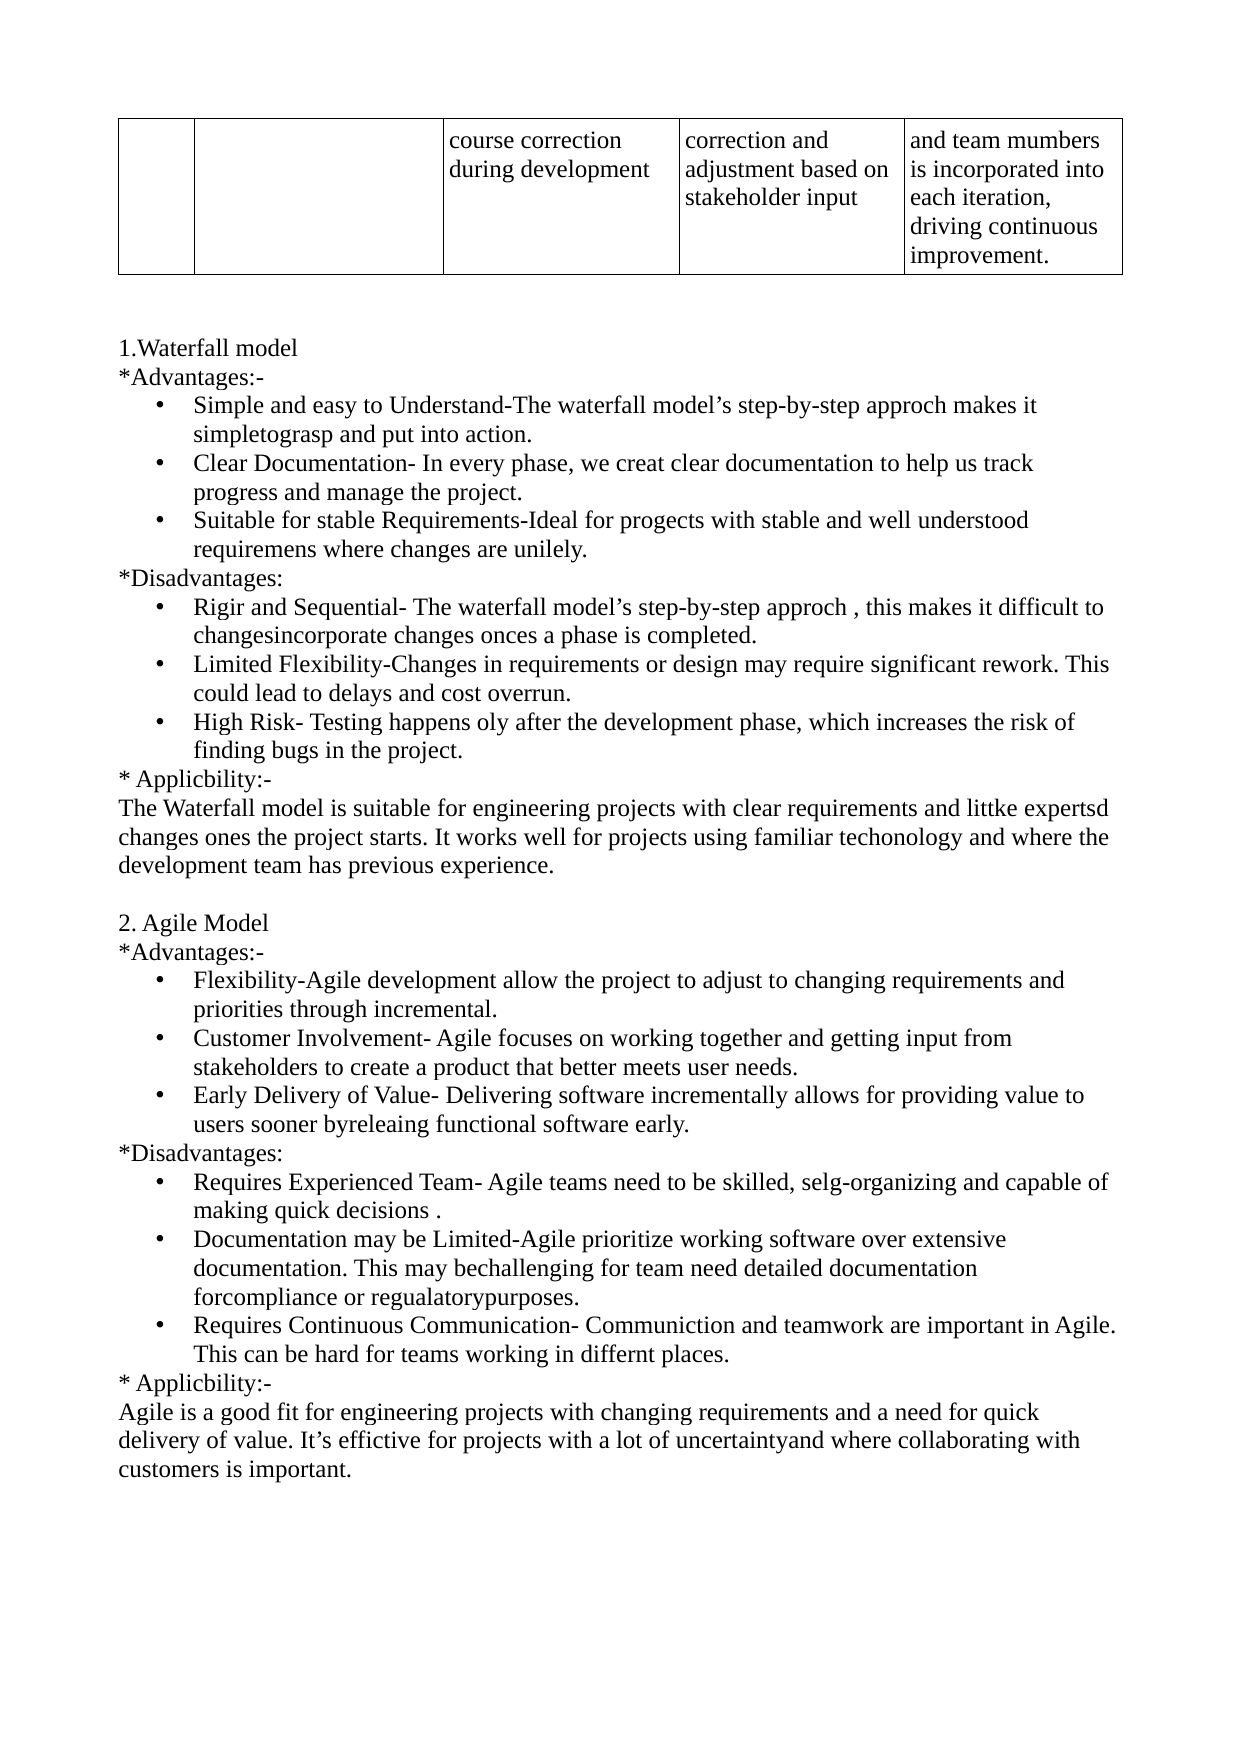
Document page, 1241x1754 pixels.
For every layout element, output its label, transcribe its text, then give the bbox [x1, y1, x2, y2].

list Clear Documentation- In every phase, we creat clear documentation to help us track progress and manage the project. [156, 448, 1122, 505]
list Requires Experienced Team- Agile teams need to be skilled, selg-organizing and capable of making quick decisions . [156, 1167, 1122, 1224]
list Documentation may be Limited-Agile prioritize working software over extensive documentation. This may bechallenging for team need detailed documentation forcompliance or regualatorypurposes. [156, 1224, 1122, 1310]
list Simple and easy to Understand-The waterfall model’s step-by-step approch makes it simpletograsp and put into action. [156, 390, 1122, 448]
table_cell course correction during development [444, 119, 679, 274]
table_cell [119, 119, 194, 274]
text Agile is a good fit for engineering projects with changing requirements and a need for quick delivery of value. It’s effictive for projects with a lot of uncertaintyand where collaborating with customers is important. [118, 1397, 1122, 1483]
list High Risk- Testing happens oly after the development phase, which increases the risk of finding bugs in the project. [156, 707, 1122, 764]
text The Waterfall model is suitable for engineering projects with clear requirements and littke expertsd changes ones the project starts. It works well for projects using familiar techonology and where the development team has previous experience. [118, 793, 1122, 879]
list Customer Involvement- Agile focuses on working together and getting input from stakeholders to create a product that better meets user needs. [156, 1023, 1122, 1080]
text *Advantages:- [118, 362, 1122, 390]
list Flexibility-Agile development allow the project to adjust to changing requirements and priorities through incremental. [156, 965, 1122, 1023]
list Rigir and Sequential- The waterfall model’s step-by-step approch , this makes it difficult to changesincorporate changes onces a phase is completed. [156, 592, 1122, 649]
list Suitable for stable Requirements-Ideal for progects with stable and well understood requiremens where changes are unilely. [156, 505, 1122, 563]
text *Disadvantages: [118, 1138, 1122, 1167]
text * Applicbility:- [118, 1368, 1122, 1397]
list Limited Flexibility-Changes in requirements or design may require significant rework. This could lead to delays and cost overrun. [156, 649, 1122, 707]
table_cell correction and adjustment based on stakeholder input [680, 119, 904, 274]
text 1.Waterfall model [118, 333, 1122, 362]
text *Disadvantages: [118, 563, 1122, 592]
text 2. Agile Model [118, 908, 1122, 937]
text *Advantages:- [118, 937, 1122, 965]
table_cell [195, 119, 443, 274]
text * Applicbility:- [118, 764, 1122, 793]
list Requires Continuous Communication- Communiction and teamwork are important in Agile. This can be hard for teams working in differnt places. [156, 1310, 1122, 1368]
table_cell and team mumbers is incorporated into each iteration, driving continuous improvement. [905, 119, 1122, 274]
list Early Delivery of Value- Delivering software incrementally allows for providing value to users sooner byreleaing functional software early. [156, 1080, 1122, 1138]
